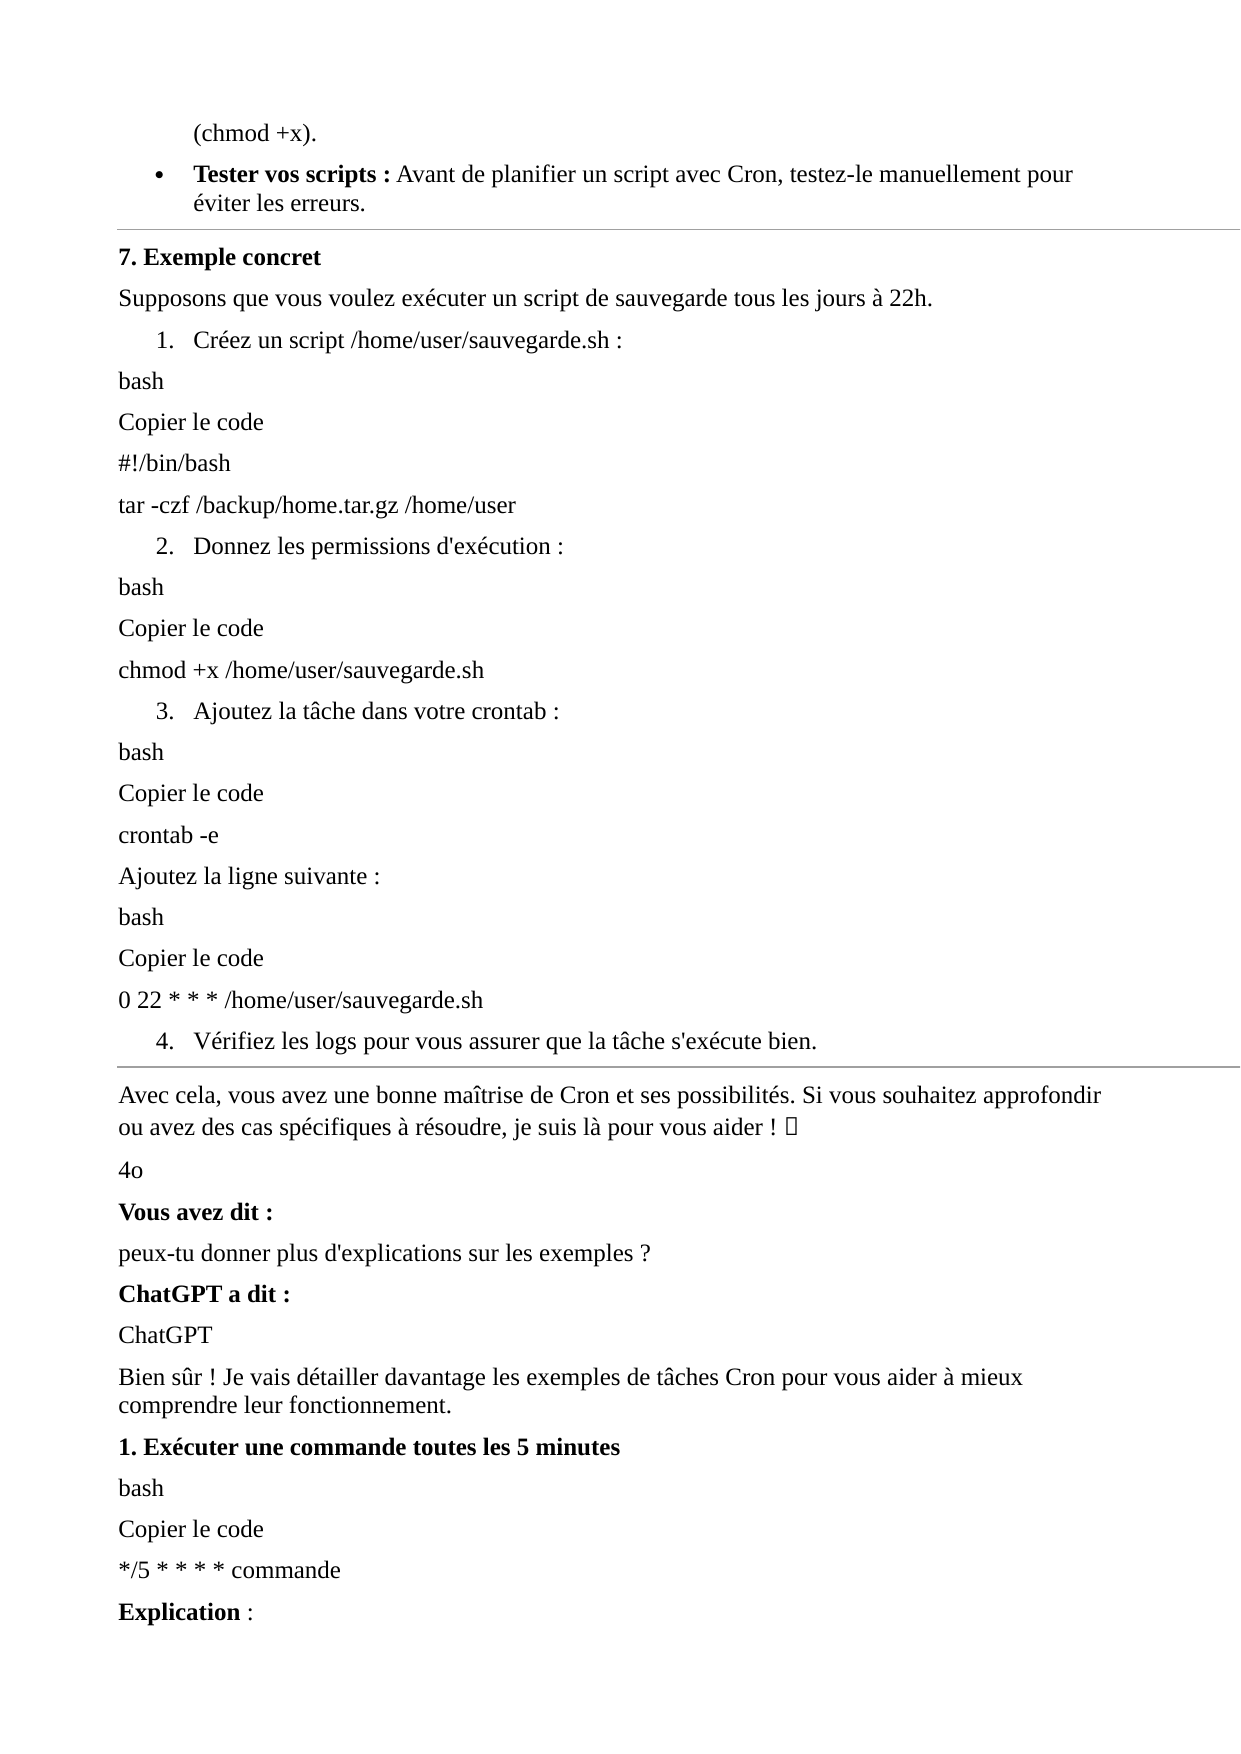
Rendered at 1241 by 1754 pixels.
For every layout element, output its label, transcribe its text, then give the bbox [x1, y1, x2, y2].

text Bien sûr ! Je vais détailler davantage les exemples de tâches Cron pour vous aider à mieux comprendre leur fonctionnement. [118, 1362, 1122, 1419]
text Supposons que vous voulez exécuter un script de sauvegarde tous les jours à 22h. [118, 283, 1122, 312]
text Vous avez dit : [118, 1197, 1122, 1225]
text Copier le code [118, 407, 1122, 436]
text ChatGPT [118, 1320, 1122, 1349]
list (chmod +x). [156, 118, 1122, 147]
text bash [118, 902, 1122, 931]
list Vérifiez les logs pour vous assurer que la tâche s'exécute bien. [156, 1026, 1122, 1055]
text bash [118, 737, 1122, 766]
text Copier le code [118, 1514, 1122, 1543]
text bash [118, 1473, 1122, 1502]
text bash [118, 572, 1122, 601]
text 4o [118, 1155, 1122, 1184]
list Créez un script /home/user/sauvegarde.sh : [156, 325, 1122, 353]
text */5 * * * * commande [118, 1555, 1122, 1584]
text 7. Exemple concret [118, 242, 1122, 271]
text #!/bin/bash [118, 448, 1122, 477]
text Explication : [118, 1597, 1122, 1625]
list Ajoutez la tâche dans votre crontab : [156, 696, 1122, 725]
text 1. Exécuter une commande toutes les 5 minutes [118, 1432, 1122, 1460]
text Copier le code [118, 613, 1122, 642]
text peux-tu donner plus d'explications sur les exemples ? [118, 1238, 1122, 1267]
list Donnez les permissions d'exécution : [156, 531, 1122, 560]
text chmod +x /home/user/sauvegarde.sh [118, 655, 1122, 683]
text Avec cela, vous avez une bonne maîtrise de Cron et ses possibilités. Si vous souhaitez approfondir ou avez des cas spécifiques à résoudre, je suis là pour vous aider ! 🚀 [118, 1080, 1122, 1143]
text crontab -e [118, 820, 1122, 848]
text Copier le code [118, 943, 1122, 972]
text Copier le code [118, 778, 1122, 807]
text Ajoutez la ligne suivante : [118, 861, 1122, 890]
text ChatGPT a dit : [118, 1279, 1122, 1308]
text tar -czf /backup/home.tar.gz /home/user [118, 490, 1122, 518]
text bash [118, 366, 1122, 395]
text 0 22 * * * /home/user/sauvegarde.sh [118, 985, 1122, 1013]
list Tester vos scripts : Avant de planifier un script avec Cron, testez-le manuellement pour éviter les erreurs. [156, 159, 1122, 217]
